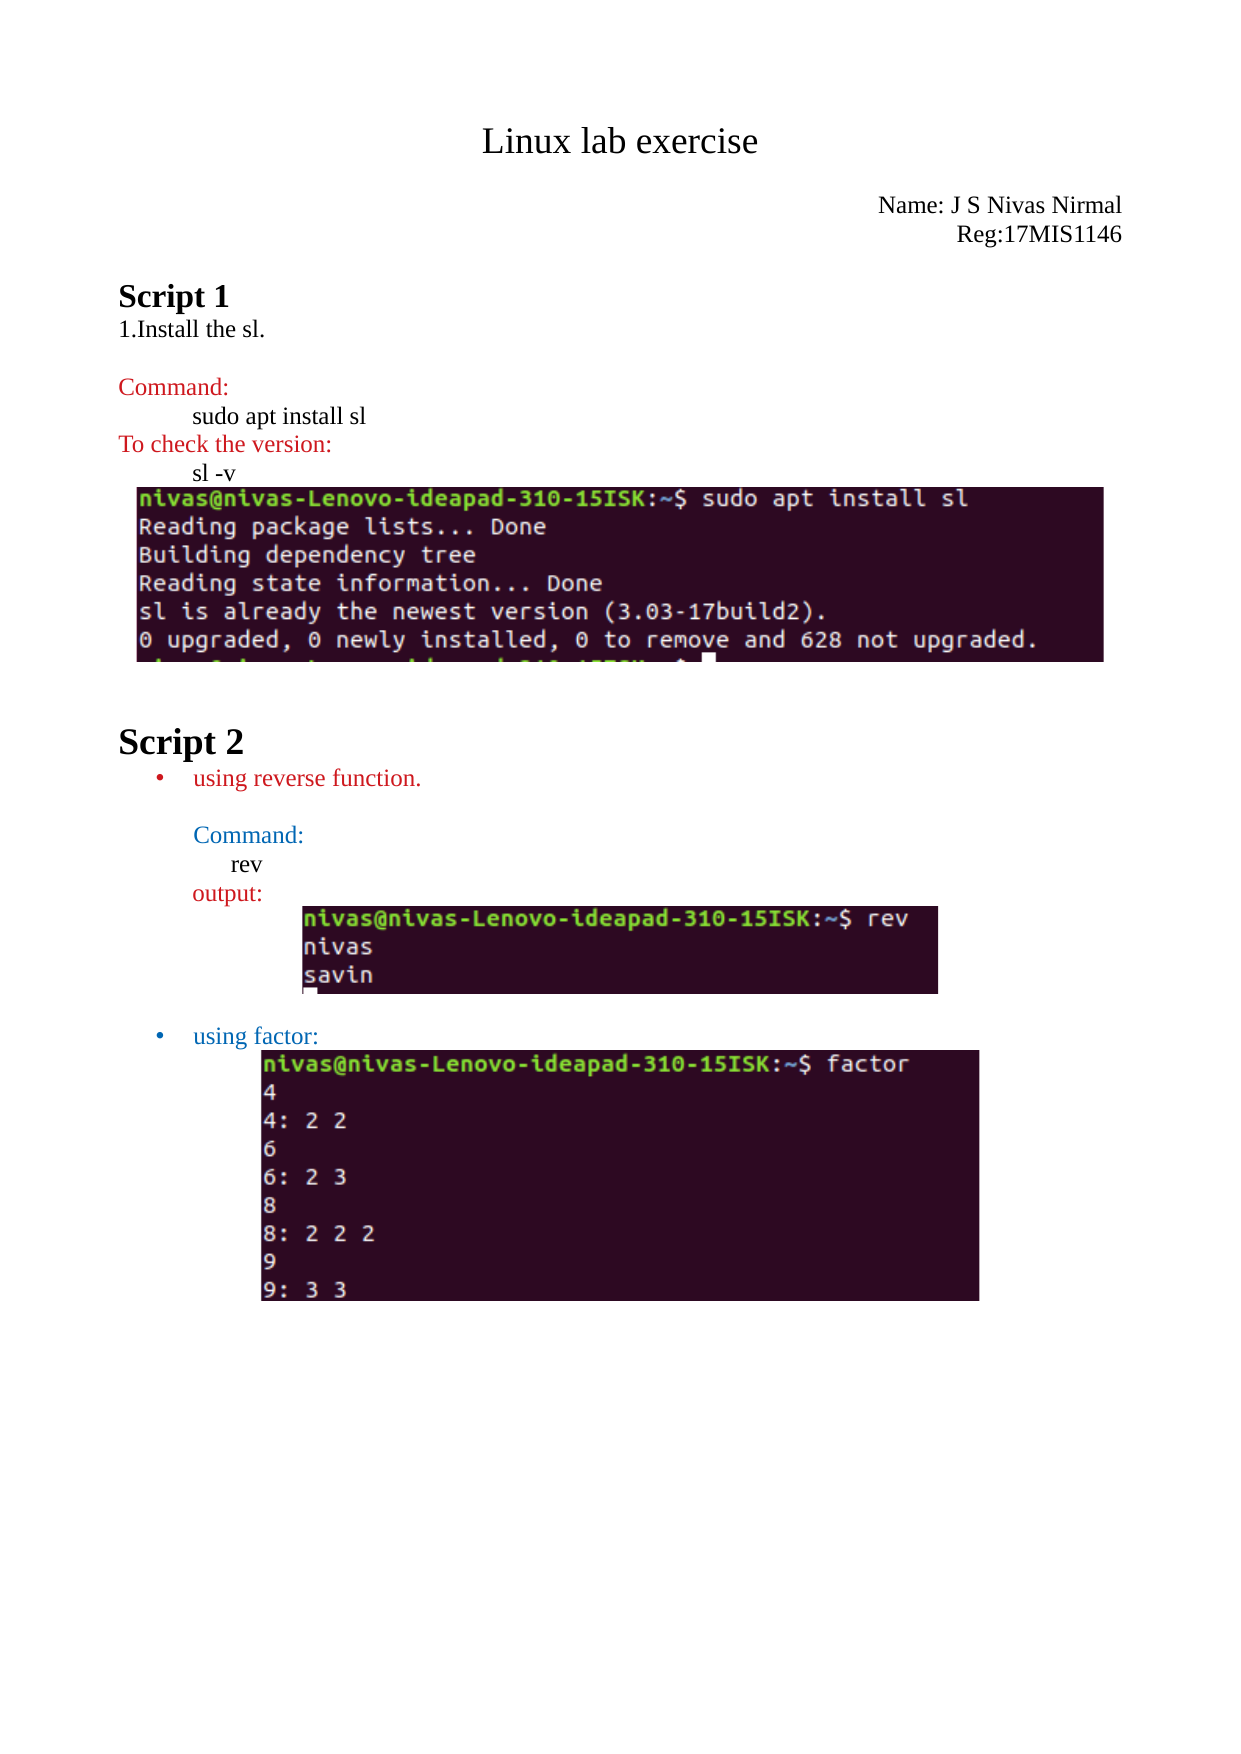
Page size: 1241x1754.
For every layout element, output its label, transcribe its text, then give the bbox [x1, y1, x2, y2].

list rev [193, 849, 1122, 878]
text 1.Install the sl. [118, 314, 1122, 343]
text sl -v [118, 458, 1122, 487]
list using factor: [156, 1021, 1122, 1050]
text Script 1 [118, 276, 1122, 314]
text Script 2 [118, 719, 1122, 763]
text Command: [118, 372, 1122, 401]
text sudo apt install sl [118, 401, 1122, 429]
list Command: [156, 820, 1122, 849]
text Linux lab exercise [118, 118, 1122, 161]
text Reg:17MIS1146 [118, 219, 1122, 247]
text output: [118, 878, 1122, 906]
list using reverse function. [156, 763, 1122, 791]
picture [136, 487, 1104, 662]
text To check the version: [118, 429, 1122, 458]
text Name: J S Nivas Nirmal [118, 190, 1122, 219]
picture [302, 906, 939, 994]
picture [260, 1050, 980, 1301]
